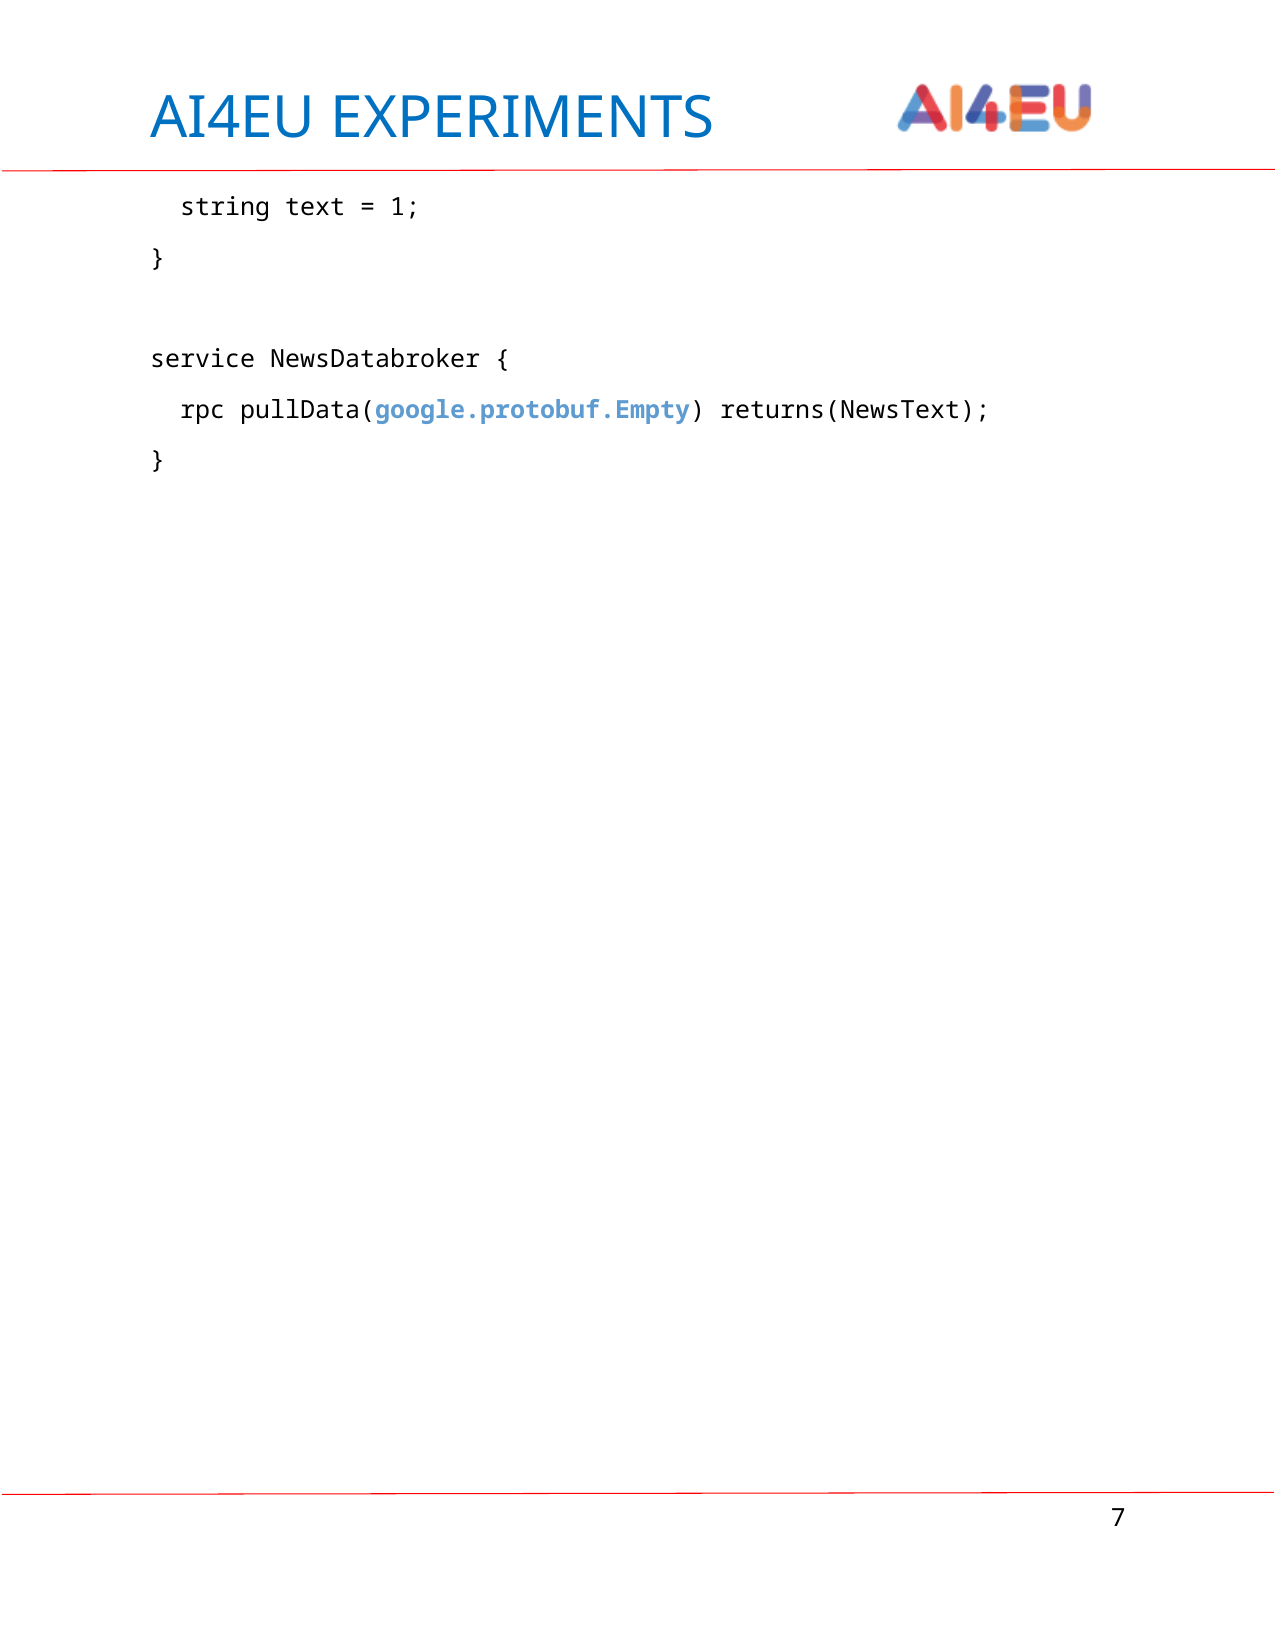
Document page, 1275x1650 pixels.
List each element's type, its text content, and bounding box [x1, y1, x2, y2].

picture [892, 78, 1099, 143]
text service NewsDatabroker { [150, 341, 1125, 375]
text } [150, 239, 1125, 273]
text } [150, 442, 1125, 476]
text string text = 1; [150, 188, 1125, 223]
text rpc pullData(google.protobuf.Empty) returns(NewsText); [150, 391, 1125, 426]
